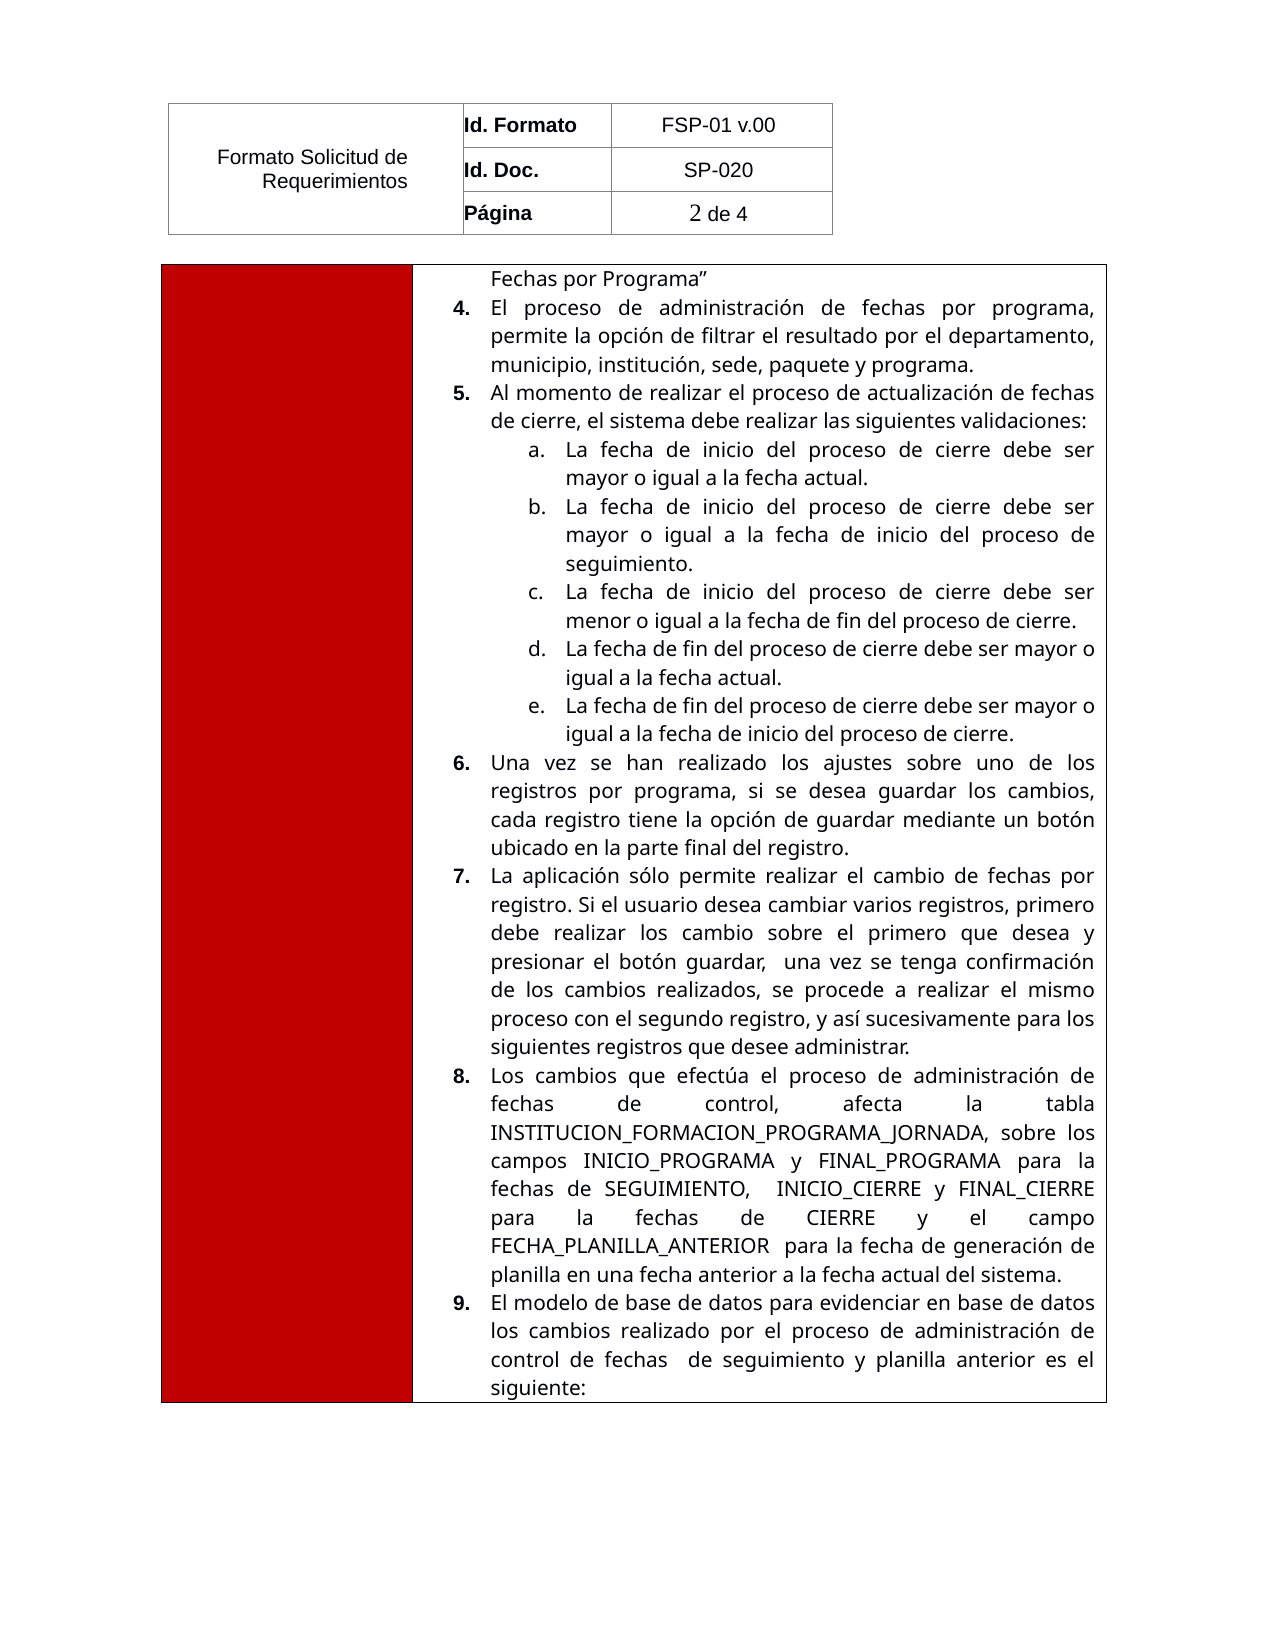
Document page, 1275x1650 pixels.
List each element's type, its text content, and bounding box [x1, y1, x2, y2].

table_cell [162, 265, 412, 1402]
table_cell Fechas por Programa” El proceso de administración de fechas por programa, permite la opción de filtrar el resultado por el departamento, municipio, institución, sede, paquete y programa. Al momento de realizar el proceso de actualización de fechas de cierre, el sistema debe realizar las siguientes validaciones: La fecha de inicio del proceso de cierre debe ser mayor o igual a la fecha actual. La fecha de inicio del proceso de cierre debe ser mayor o igual a la fecha de inicio del proceso de seguimiento. La fecha de inicio del proceso de cierre debe ser menor o igual a la fecha de fin del proceso de cierre. La fecha de fin del proceso de cierre debe ser mayor o igual a la fecha actual. La fecha de fin del proceso de cierre debe ser mayor o igual a la fecha de inicio del proceso de cierre. Una vez se han realizado los ajustes sobre uno de los registros por programa, si se desea guardar los cambios, cada registro tiene la opción de guardar mediante un botón ubicado en la parte final del registro. La aplicación sólo permite realizar el cambio de fechas por registro. Si el usuario desea cambiar varios registros, primero debe realizar los cambio sobre el primero que desea y presionar el botón guardar, una vez se tenga confirmación de los cambios realizados, se procede a realizar el mismo proceso con el segundo registro, y así sucesivamente para los siguientes registros que desee administrar. Los cambios que efectúa el proceso de administración de fechas de control, afecta la tabla INSTITUCION_FORMACION_PROGRAMA_JORNADA, sobre los campos INICIO_PROGRAMA y FINAL_PROGRAMA para la fechas de SEGUIMIENTO, INICIO_CIERRE y FINAL_CIERRE para la fechas de CIERRE y el campo FECHA_PLANILLA_ANTERIOR para la fecha de generación de planilla en una fecha anterior a la fecha actual del sistema. El modelo de base de datos para evidenciar en base de datos los cambios realizado por el proceso de administración de control de fechas de seguimiento y planilla anterior es el siguiente: [413, 265, 1106, 1402]
